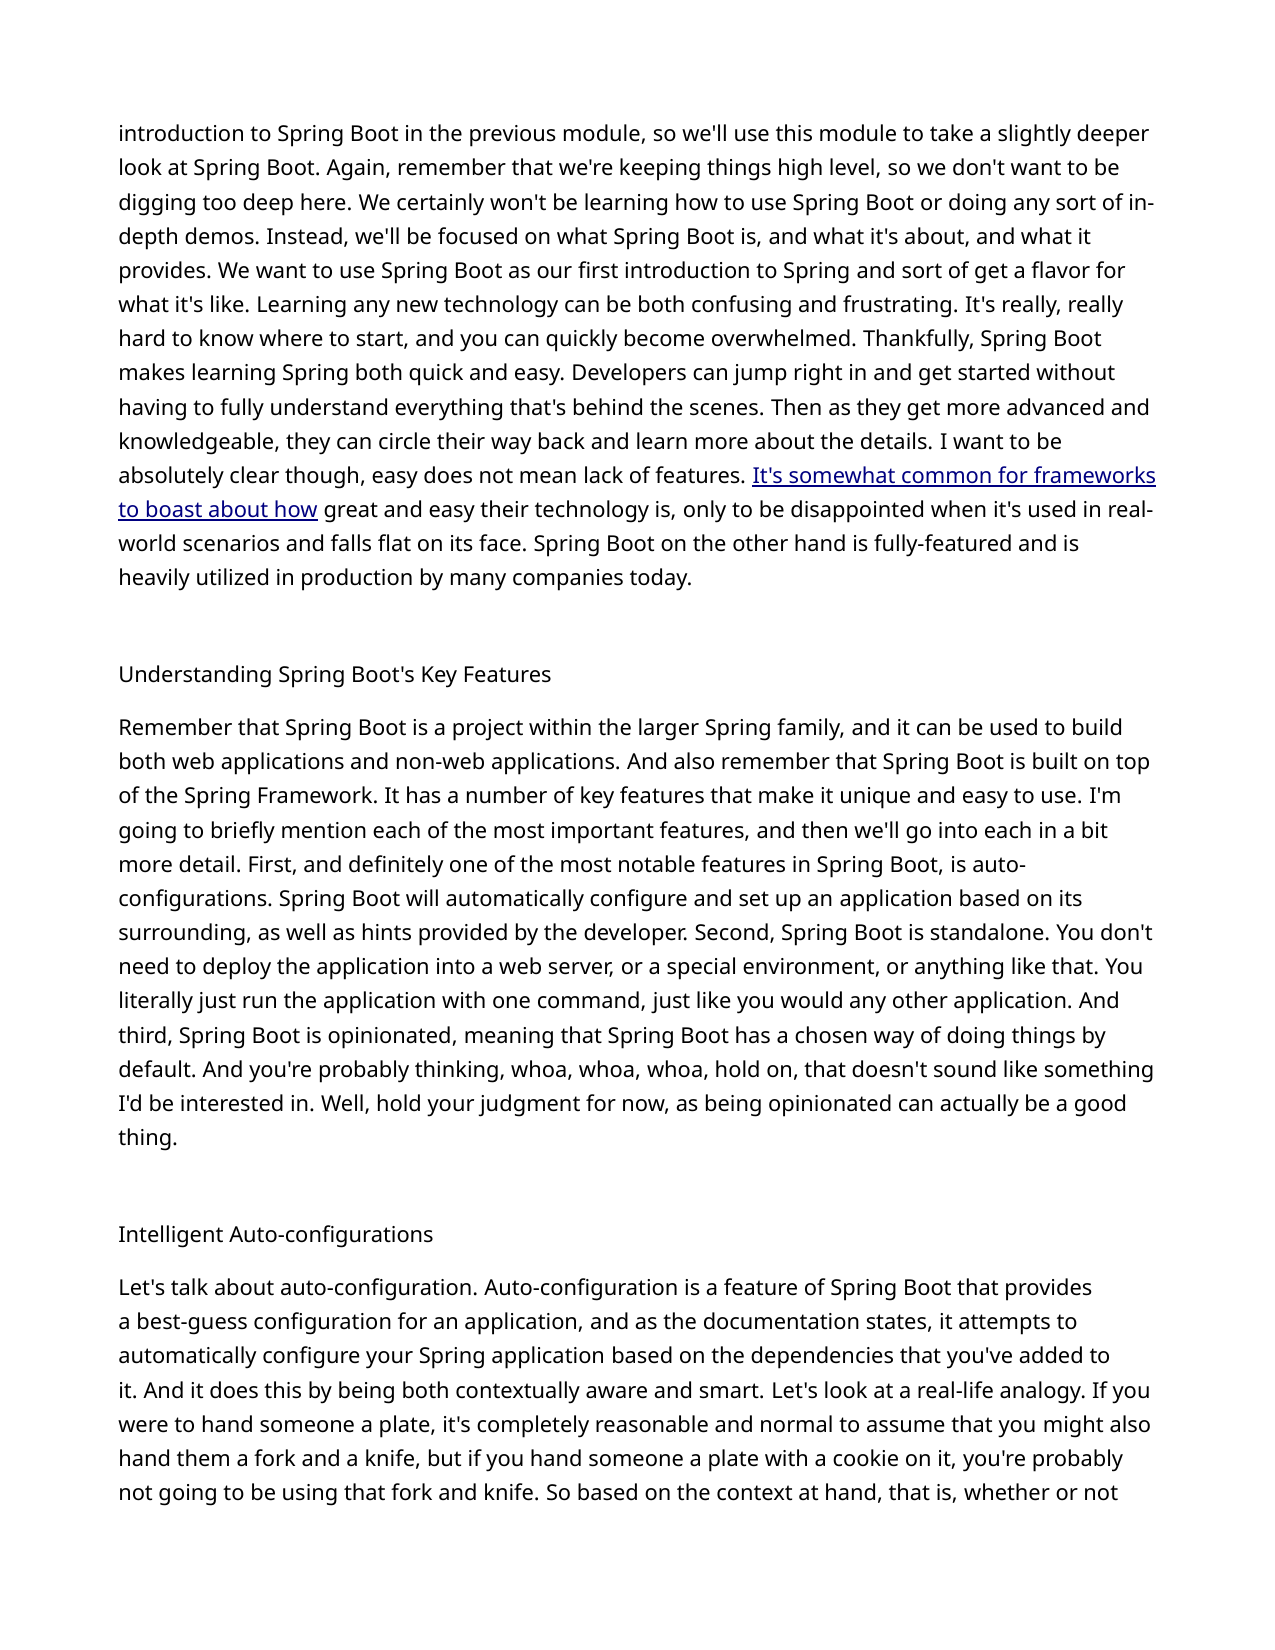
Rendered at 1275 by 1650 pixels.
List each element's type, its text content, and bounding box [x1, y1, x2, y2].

text Remember that Spring Boot is a project within the larger Spring family, and it can be used to build both web applications and non-web applications. And also remember that Spring Boot is built on top of the Spring Framework. It has a number of key features that make it unique and easy to use. I'm going to briefly mention each of the most important features, and then we'll go into each in a bit more detail. First, and definitely one of the most notable features in Spring Boot, is auto-configurations. Spring Boot will automatically configure and set up an application based on its surrounding, as well as hints provided by the developer. Second, Spring Boot is standalone. You don't need to deploy the application into a web server, or a special environment, or anything like that. You literally just run the application with one command, just like you would any other application. And third, Spring Boot is opinionated, meaning that Spring Boot has a chosen way of doing things by default. And you're probably thinking, whoa, whoa, whoa, hold on, that doesn't sound like something I'd be interested in. Well, hold your judgment for now, as being opinionated can actually be a good thing. [118, 712, 1157, 1152]
text introduction to Spring Boot in the previous module, so we'll use this module to take a slightly deeper look at Spring Boot. Again, remember that we're keeping things high level, so we don't want to be digging too deep here. We certainly won't be learning how to use Spring Boot or doing any sort of in-depth demos. Instead, we'll be focused on what Spring Boot is, and what it's about, and what it provides. We want to use Spring Boot as our first introduction to Spring and sort of get a flavor for what it's like. Learning any new technology can be both confusing and frustrating. It's really, really hard to know where to start, and you can quickly become overwhelmed. Thankfully, Spring Boot makes learning Spring both quick and easy. Developers can jump right in and get started without having to fully understand everything that's behind the scenes. Then as they get more advanced and knowledgeable, they can circle their way back and learn more about the details. I want to be absolutely clear though, easy does not mean lack of features. It's somewhat common for frameworks to boast about how great and easy their technology is, only to be disappointed when it's used in real-world scenarios and falls flat on its face. Spring Boot on the other hand is fully-featured and is heavily utilized in production by many companies today. [118, 118, 1157, 592]
text Let's talk about auto-configuration. Auto-configuration is a feature of Spring Boot that provides a best-guess configuration for an application, and as the documentation states, it attempts to automatically configure your Spring application based on the dependencies that you've added to it. And it does this by being both contextually aware and smart. Let's look at a real-life analogy. If you were to hand someone a plate, it's completely reasonable and normal to assume that you might also hand them a fork and a knife, but if you hand someone a plate with a cookie on it, you're probably not going to be using that fork and knife. So based on the context at hand, that is, whether or not [118, 1272, 1157, 1507]
subtitle Intelligent Auto-configurations [118, 1219, 1157, 1249]
subtitle Understanding Spring Boot's Key Features [118, 659, 1157, 689]
